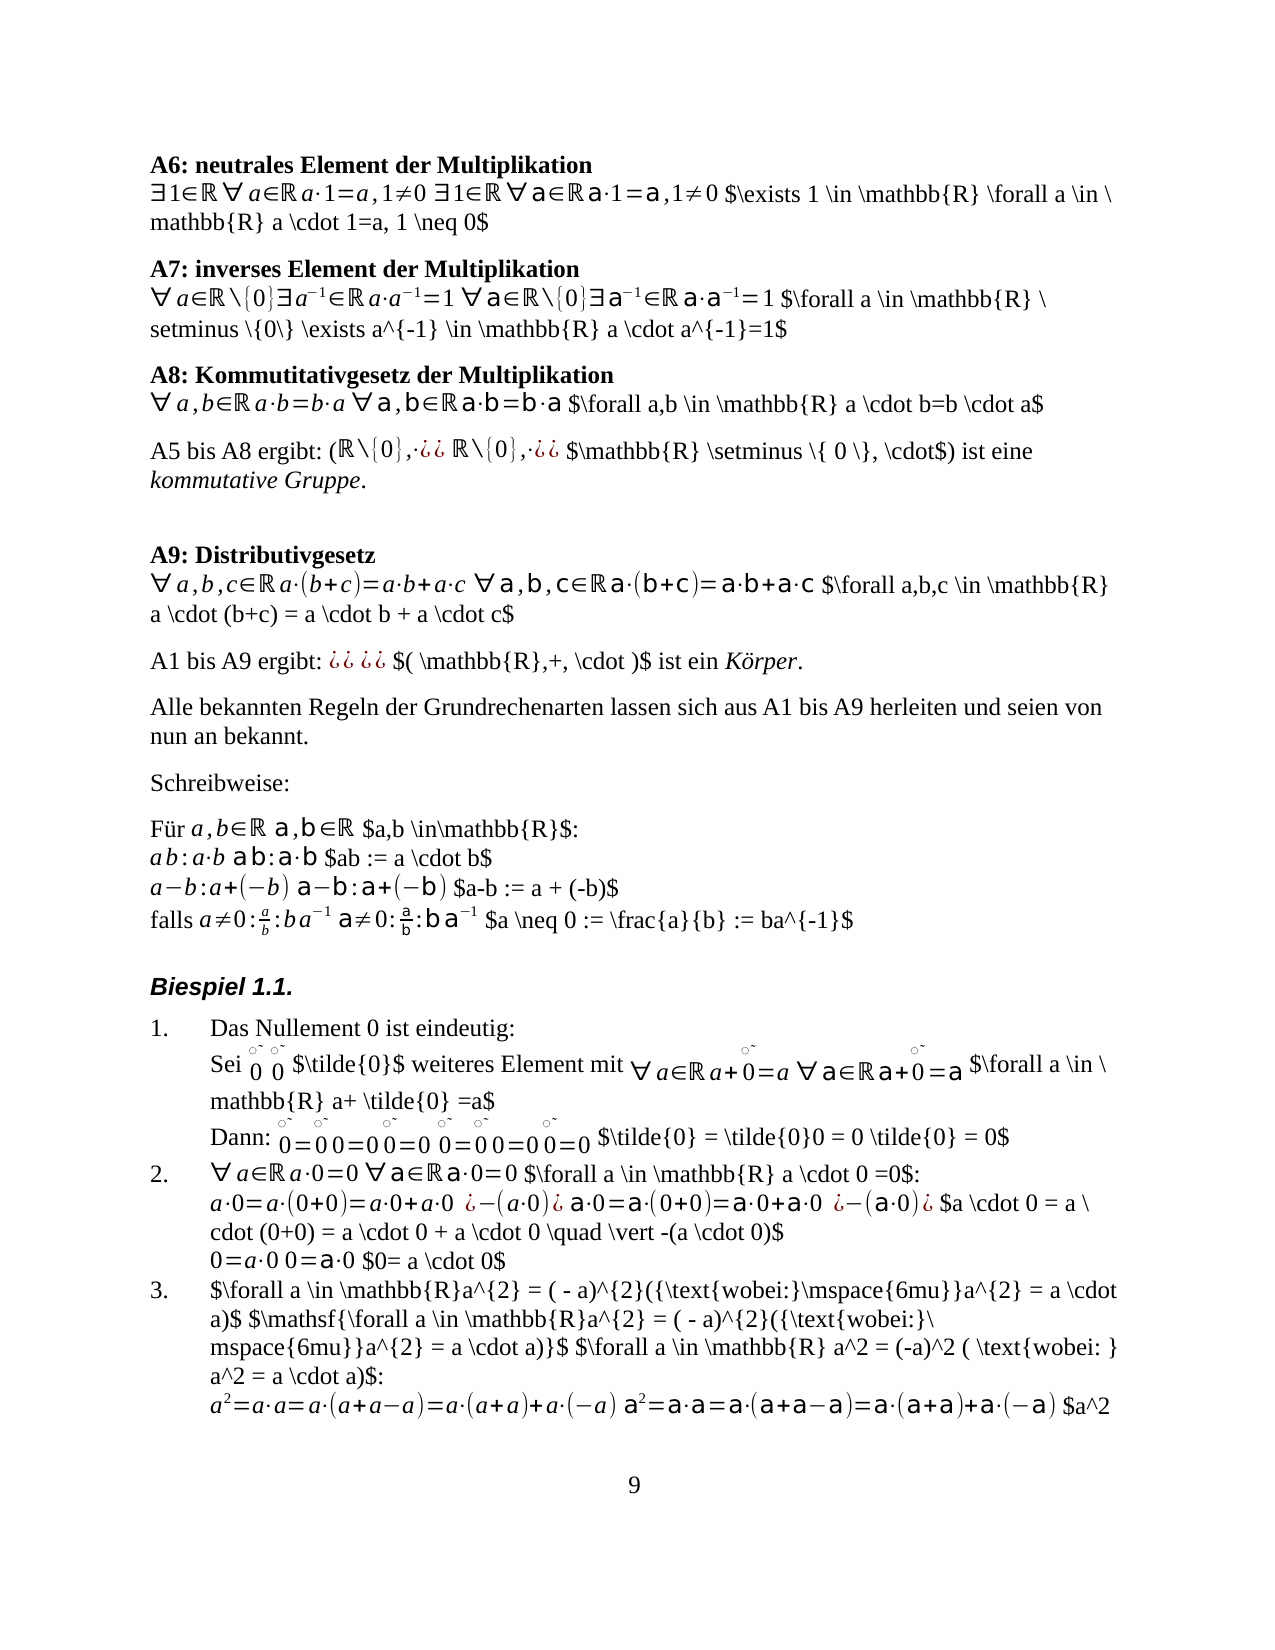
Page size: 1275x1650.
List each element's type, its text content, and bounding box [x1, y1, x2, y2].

text A1 bis A9 ergibt: $( \mathbb{R},+, \cdot )$ ist ein Körper. [150, 646, 1125, 674]
list Das Nullement 0 ist eindeutig: Sei $\tilde{0}$ weiteres Element mit $\forall a \in \mathbb{R} a+ \tilde{0} =a$ Dann: $\tilde{0} = \tilde{0}0 = 0 \tilde{0} = 0$ [150, 1013, 1125, 1159]
subtitle Biespiel 1.1. [150, 972, 1125, 1000]
text A8: Kommutitativgesetz der Multiplikation $\forall a,b \in \mathbb{R} a \cdot b=b \cdot a$ [150, 360, 1125, 418]
list $\forall a \in \mathbb{R}a^{2} = ( - a)^{2}({\text{wobei:}\mspace{6mu}}a^{2} = a \cdot a)$ $\mathsf{\forall a \in \mathbb{R}a^{2} = ( - a)^{2}({\text{wobei:}\mspace{6mu}}a^{2} = a \cdot a)}$ $\forall a \in \mathbb{R} a^2 = (-a)^2 ( \text{wobei: } a^2 = a \cdot a)$: $a^2 = a \cdot a = a \cdot (a+a-a) = a\cdot (a+a)+a \cdot (-a)$ $= a \cdot (a+a) + (-a) \cdot (a+a-a) = a \cdot (a+a) + (-a) \cdot (a+a)+ (-a) \cdot (-a)$ $= (a+a) \cdot (a-a) + (-a)^2 = (a+a) \cdot 0 + (-a)^2 = (-a)2$ [150, 1275, 1125, 1421]
text A7: inverses Element der Multiplikation $\forall a \in \mathbb{R} \setminus \{0\} \exists a^{-1} \in \mathbb{R} a \cdot a^{-1}=1$ [150, 254, 1125, 342]
text A6: neutrales Element der Multiplikation $\exists 1 \in \mathbb{R} \forall a \in \mathbb{R} a \cdot 1=a, 1 \neq 0$ [150, 150, 1125, 236]
text Alle bekannten Regeln der Grundrechenarten lassen sich aus A1 bis A9 herleiten und seien von nun an bekannt. [150, 692, 1125, 750]
list $\forall a \in \mathbb{R} a \cdot 0 =0$: $a \cdot 0 = a \cdot (0+0) = a \cdot 0 + a \cdot 0 \quad \vert -(a \cdot 0)$ $0= a \cdot 0$ [150, 1159, 1125, 1275]
text A9: Distributivgesetz $\forall a,b,c \in \mathbb{R} a \cdot (b+c) = a \cdot b + a \cdot c$ [150, 540, 1125, 628]
text Für $a,b \in\mathbb{R}$: $ab := a \cdot b$ $a-b := a + (-b)$ falls $a \neq 0 := \frac{a}{b} := ba^{-1}$ [150, 814, 1125, 938]
text Schreibweise: [150, 768, 1125, 797]
text A5 bis A8 ergibt: ( $\mathbb{R} \setminus \{ 0 \}, \cdot$) ist eine kommutative Gruppe. [150, 436, 1125, 522]
